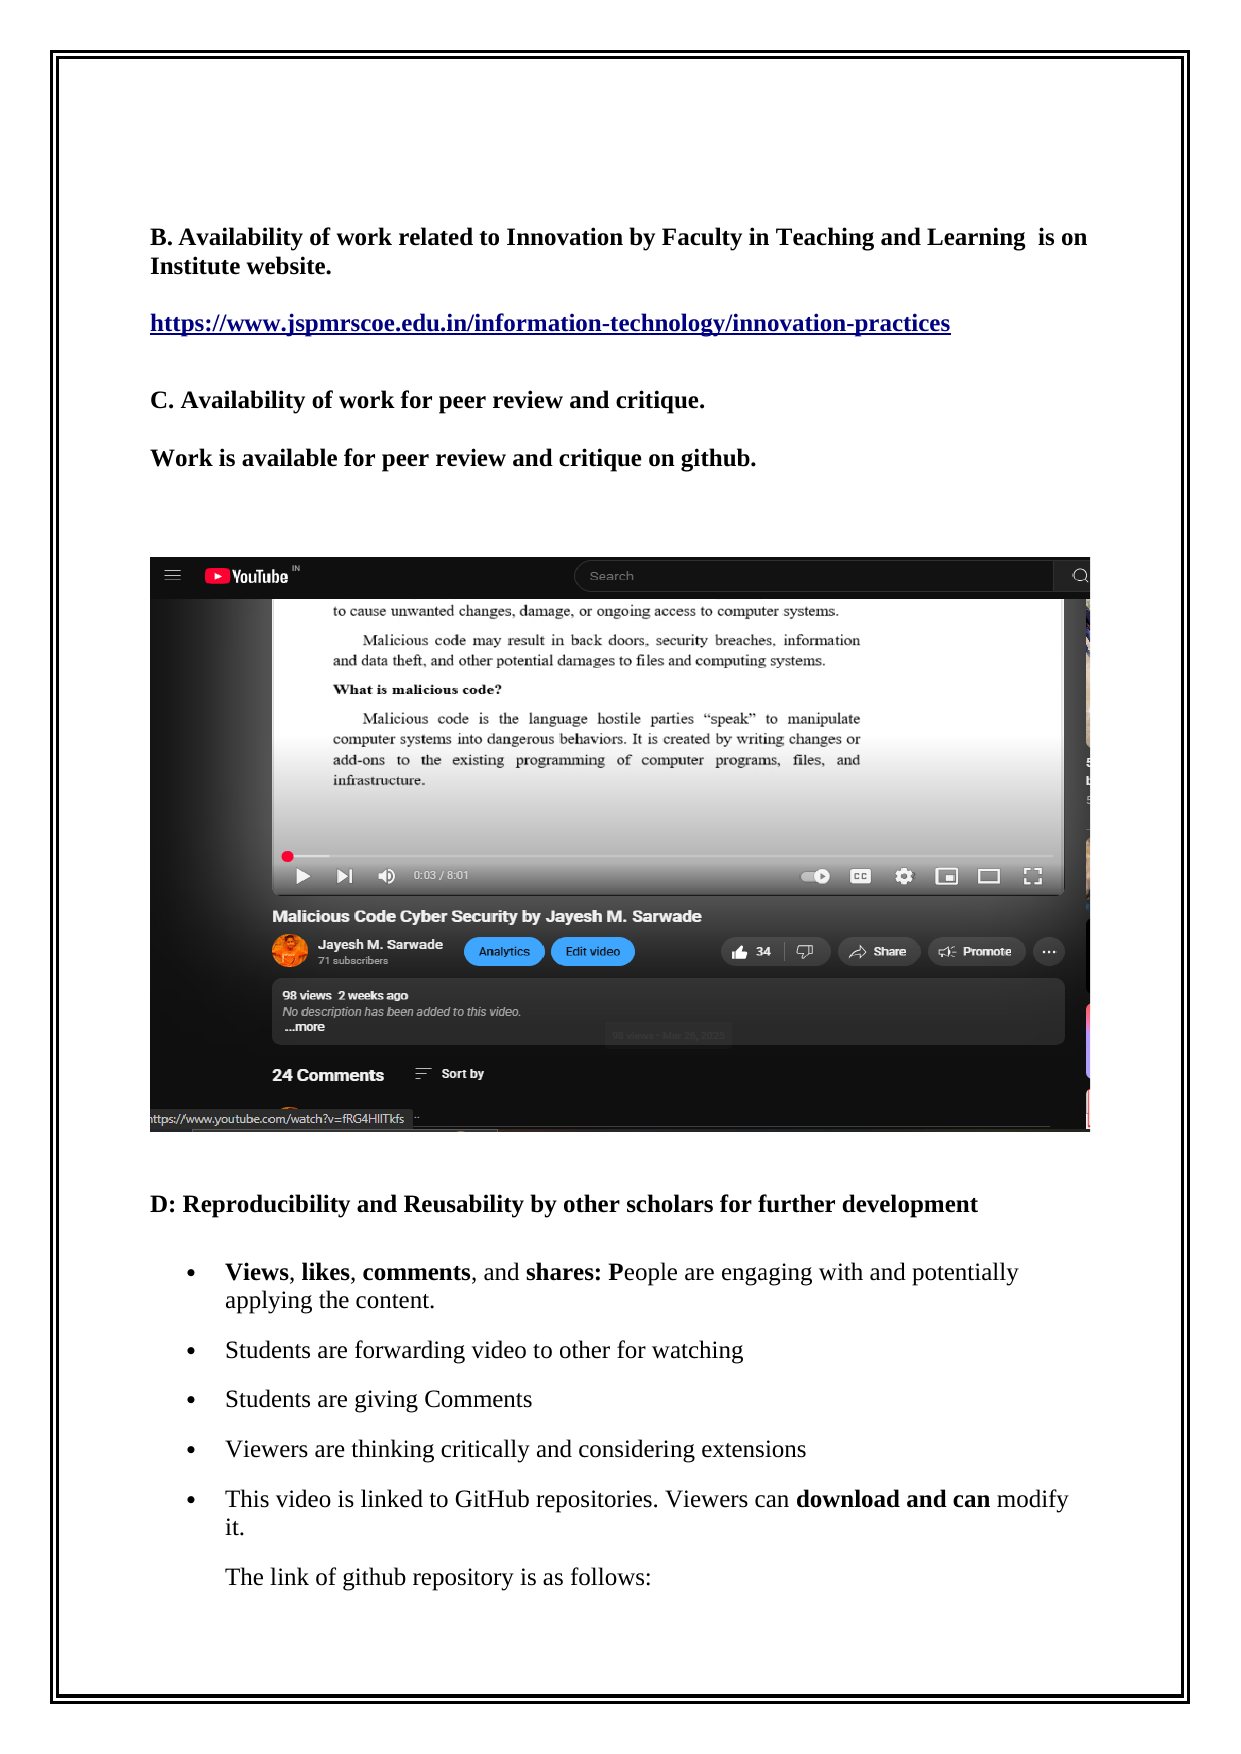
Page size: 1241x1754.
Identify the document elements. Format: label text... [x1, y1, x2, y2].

text C. Availability of work for peer review and critique. [150, 385, 1090, 414]
list Views, likes, comments, and shares: People are engaging with and potentially applying the content. [187, 1257, 1090, 1314]
text Work is available for peer review and critique on github. [150, 443, 1090, 472]
list Viewers are thinking critically and considering extensions [187, 1434, 1090, 1463]
list Students are giving Comments [187, 1384, 1090, 1413]
text The link of github repository is as follows: [225, 1562, 1090, 1591]
list This video is linked to GitHub repositories. Viewers can download and can modify it. [187, 1484, 1090, 1541]
text https://www.jspmrscoe.edu.in/information-technology/innovation-practices [150, 308, 1090, 337]
text B. Availability of work related to Innovation by Faculty in Teaching and Learning is on Institute website. [150, 222, 1090, 280]
list Students are forwarding video to other for watching [187, 1335, 1090, 1364]
text D: Reproducibility and Reusability by other scholars for further development [150, 1189, 1090, 1217]
